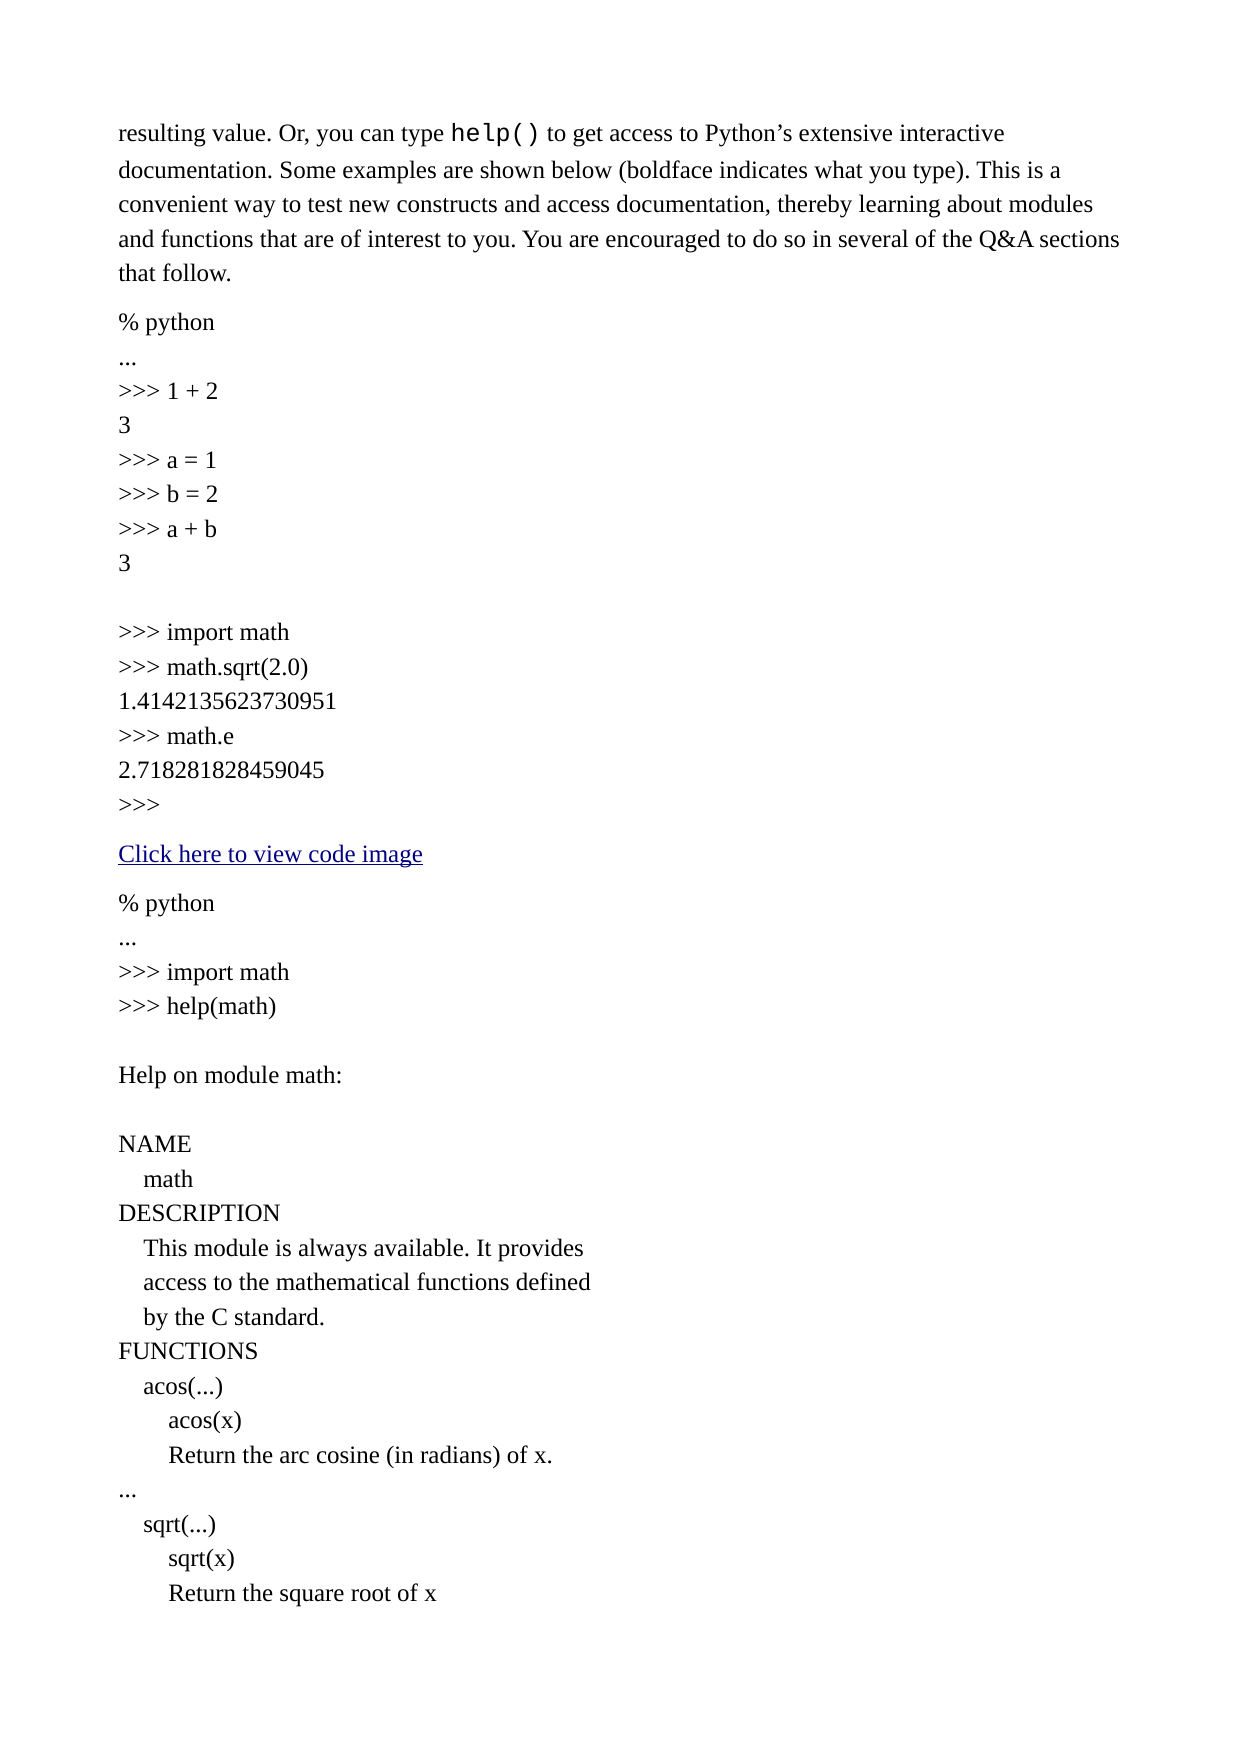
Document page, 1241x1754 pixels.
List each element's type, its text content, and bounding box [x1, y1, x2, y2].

text resulting value. Or, you can type help() to get access to Python’s extensive interactive documentation. Some examples are shown below (boldface indicates what you type). This is a convenient way to test new constructs and access documentation, thereby learning about modules and functions that are of interest to you. You are encouraged to do so in several of the Q&A sections that follow. [118, 118, 1122, 287]
text % python ... >>> import math >>> help(math) Help on module math: NAME math DESCRIPTION This module is always available. It provides access to the mathematical functions defined by the C standard. FUNCTIONS acos(...) acos(x) Return the arc cosine (in radians) of x. ... sqrt(...) sqrt(x) Return the square root of x [118, 888, 1122, 1606]
text Click here to view code image [118, 839, 1122, 868]
text % python ... >>> 1 + 2 3 >>> a = 1 >>> b = 2 >>> a + b 3 >>> import math >>> math.sqrt(2.0) 1.4142135623730951 >>> math.e 2.718281828459045 >>> [118, 307, 1122, 819]
